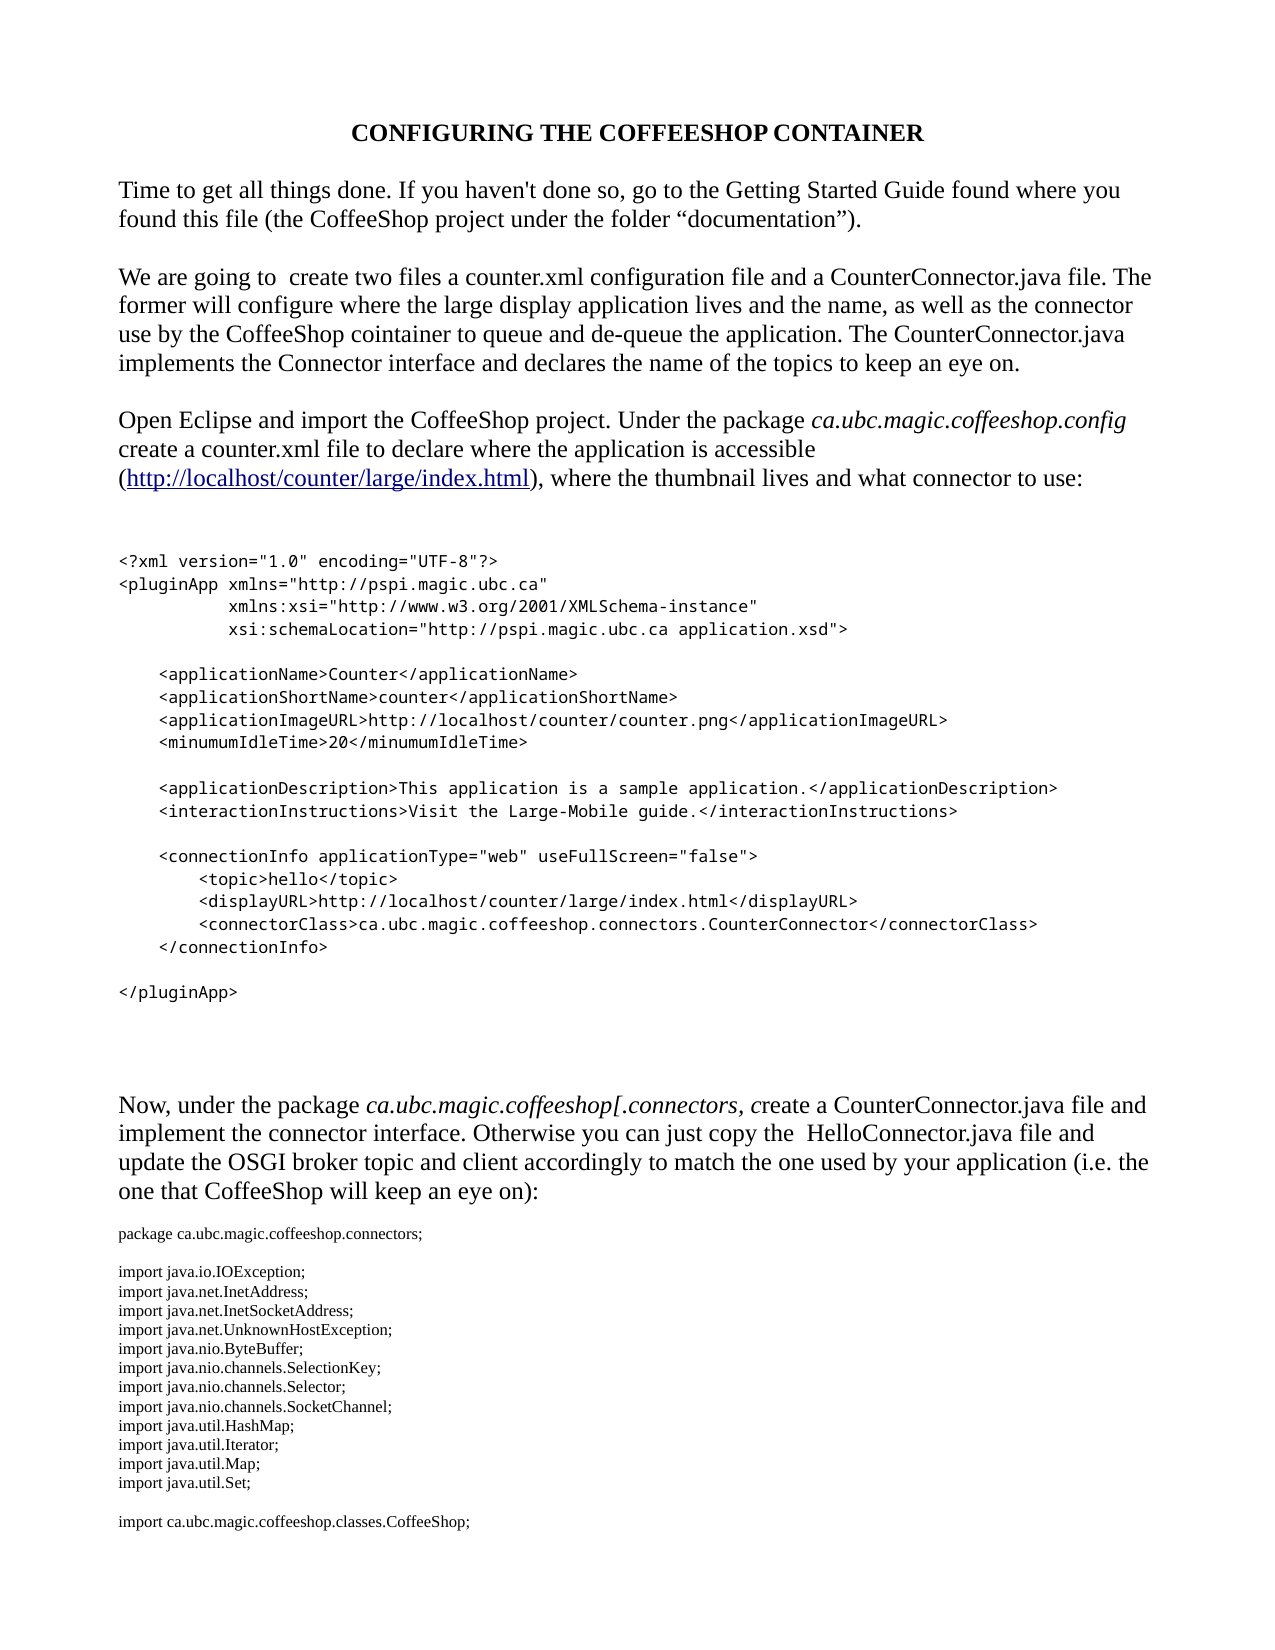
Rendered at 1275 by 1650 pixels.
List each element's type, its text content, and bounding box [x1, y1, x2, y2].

text <minumumIdleTime>20</minumumIdleTime> [118, 731, 1157, 754]
text xsi:schemaLocation="http://pspi.magic.ubc.ca application.xsd"> [118, 617, 1157, 640]
text <applicationDescription>This application is a sample application.</applicationDescription> [118, 776, 1157, 799]
text import java.net.InetAddress; [118, 1281, 1157, 1301]
text import java.util.HashMap; [118, 1416, 1157, 1435]
text <pluginApp xmlns="http://pspi.magic.ubc.ca" [118, 572, 1157, 595]
text <applicationShortName>counter</applicationShortName> [118, 686, 1157, 708]
text import ca.ubc.magic.coffeeshop.classes.CoffeeShop; [118, 1511, 1157, 1531]
text We are going to create two files a counter.xml configuration file and a CounterConnector.java file. The former will configure where the large display application lives and the name, as well as the connector use by the CoffeeShop cointainer to queue and de-queue the application. The CounterConnector.java implements the Connector interface and declares the name of the topics to keep an eye on. [118, 262, 1157, 377]
text <?xml version="1.0" encoding="UTF-8"?> [118, 549, 1157, 572]
text import java.util.Set; [118, 1473, 1157, 1492]
text <displayURL>http://localhost/counter/large/index.html</displayURL> [118, 890, 1157, 913]
text <interactionInstructions>Visit the Large-Mobile guide.</interactionInstructions> [118, 799, 1157, 822]
text <connectionInfo applicationType="web" useFullScreen="false"> [118, 844, 1157, 867]
text </pluginApp> [118, 981, 1157, 1003]
text xmlns:xsi="http://www.w3.org/2001/XMLSchema-instance" [118, 595, 1157, 617]
text CONFIGURING THE COFFEESHOP CONTAINER [118, 118, 1157, 147]
text import java.nio.channels.Selector; [118, 1377, 1157, 1396]
text import java.net.InetSocketAddress; [118, 1301, 1157, 1320]
text <topic>hello</topic> [118, 867, 1157, 890]
text <applicationName>Counter</applicationName> [118, 663, 1157, 686]
text package ca.ubc.magic.coffeeshop.connectors; [118, 1224, 1157, 1243]
text import java.util.Iterator; [118, 1435, 1157, 1454]
text Time to get all things done. If you haven't done so, go to the Getting Started Guide found where you found this file (the CoffeeShop project under the folder “documentation”). [118, 176, 1157, 233]
text import java.nio.channels.SocketChannel; [118, 1396, 1157, 1416]
text <connectorClass>ca.ubc.magic.coffeeshop.connectors.CounterConnector</connectorClass> [118, 913, 1157, 935]
text Now, under the package ca.ubc.magic.coffeeshop[.connectors, create a CounterConnector.java file and implement the connector interface. Otherwise you can just copy the HelloConnector.java file and update the OSGI broker topic and client accordingly to match the one used by your application (i.e. the one that CoffeeShop will keep an eye on): [118, 1090, 1157, 1205]
text import java.util.Map; [118, 1454, 1157, 1473]
text import java.io.IOException; [118, 1262, 1157, 1281]
text import java.nio.channels.SelectionKey; [118, 1358, 1157, 1377]
text <applicationImageURL>http://localhost/counter/counter.png</applicationImageURL> [118, 708, 1157, 731]
text Open Eclipse and import the CoffeeShop project. Under the package ca.ubc.magic.coffeeshop.config create a counter.xml file to declare where the application is accessible (http://localhost/counter/large/index.html), where the thumbnail lives and what connector to use: [118, 406, 1157, 492]
text </connectionInfo> [118, 935, 1157, 958]
text import java.net.UnknownHostException; [118, 1320, 1157, 1339]
text import java.nio.ByteBuffer; [118, 1339, 1157, 1358]
